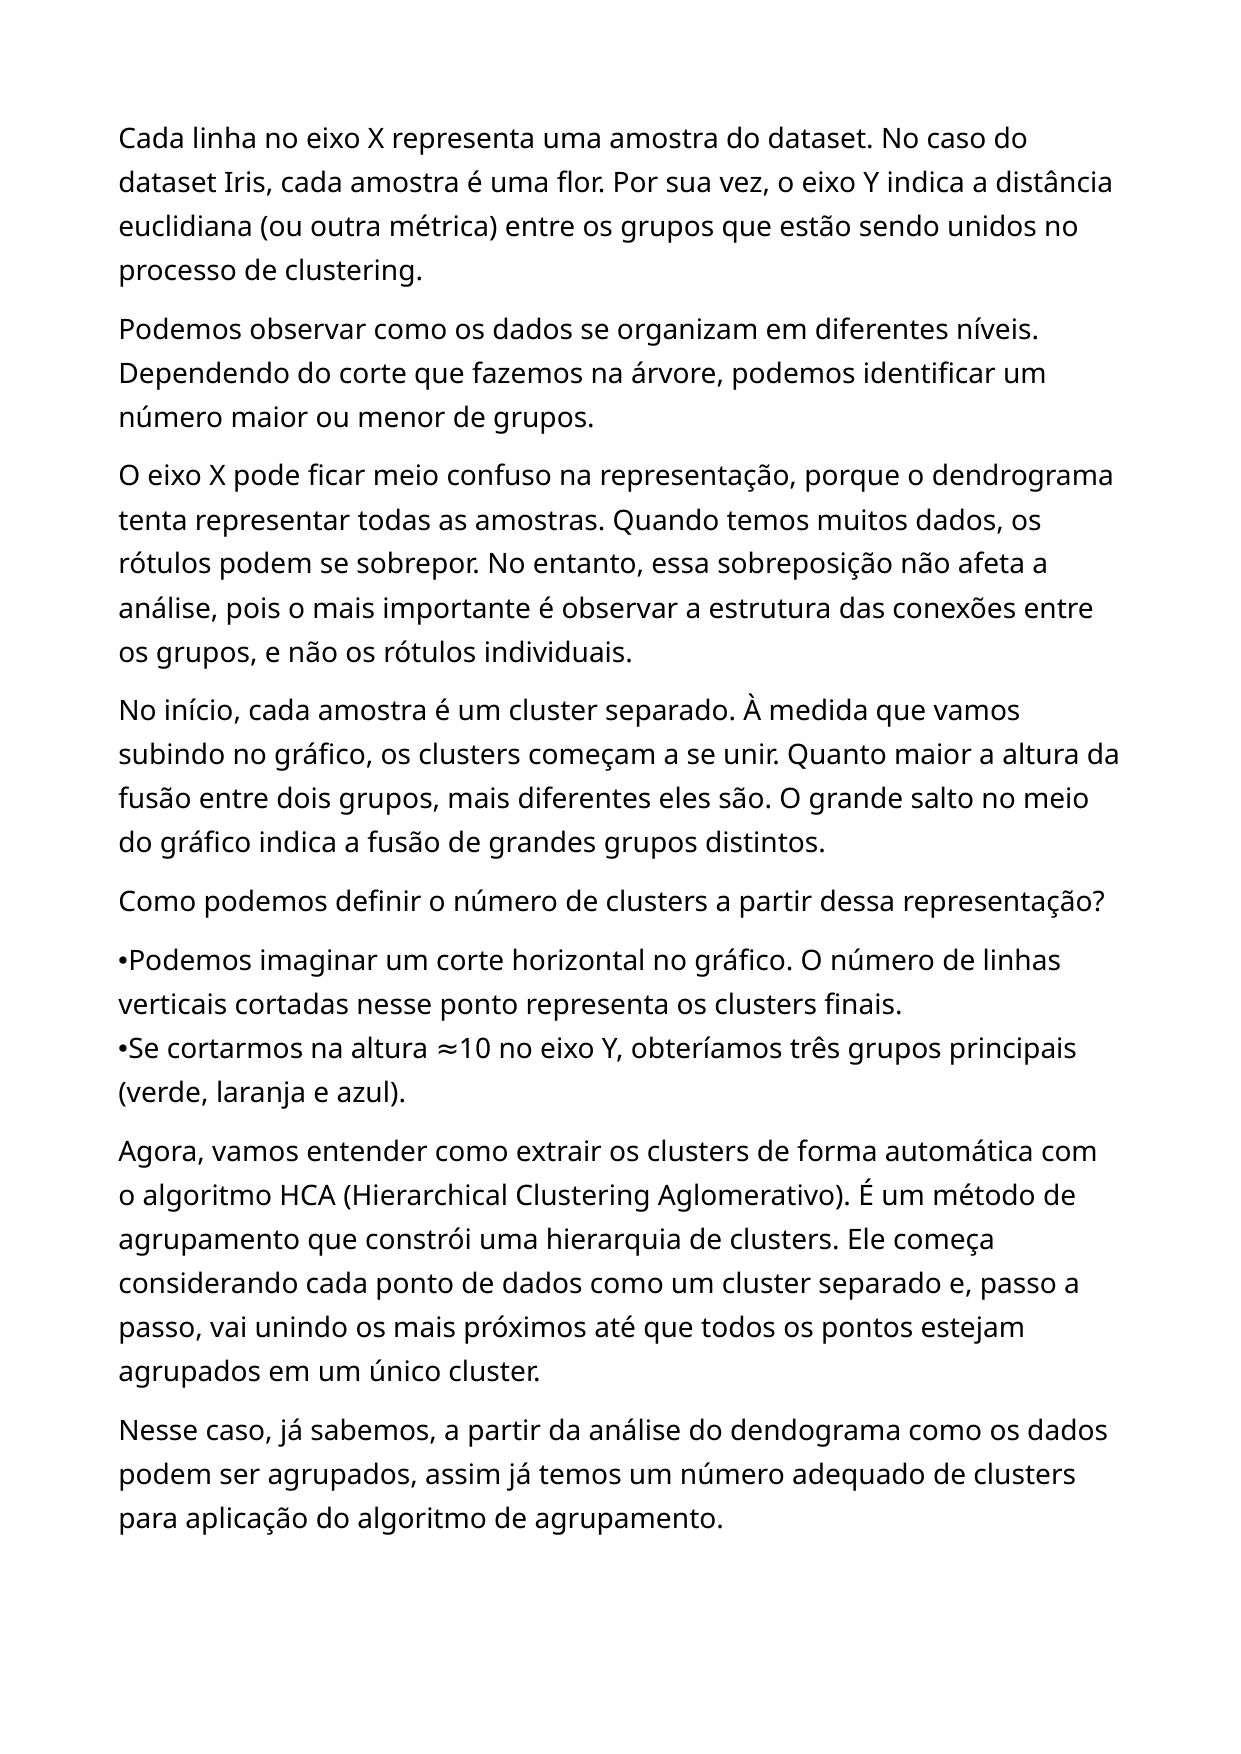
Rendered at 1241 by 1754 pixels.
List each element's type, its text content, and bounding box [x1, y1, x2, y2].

text Podemos observar como os dados se organizam em diferentes níveis. Dependendo do corte que fazemos na árvore, podemos identificar um número maior ou menor de grupos. [118, 309, 1122, 435]
list Se cortarmos na altura ≈10 no eixo Y, obteríamos três grupos principais (verde, laranja e azul). [118, 1028, 1122, 1111]
text Cada linha no eixo X representa uma amostra do dataset. No caso do dataset Iris, cada amostra é uma flor. Por sua vez, o eixo Y indica a distância euclidiana (ou outra métrica) entre os grupos que estão sendo unidos no processo de clustering. [118, 118, 1122, 289]
text No início, cada amostra é um cluster separado. À medida que vamos subindo no gráfico, os clusters começam a se unir. Quanto maior a altura da fusão entre dois grupos, mais diferentes eles são. O grande salto no meio do gráfico indica a fusão de grandes grupos distintos. [118, 691, 1122, 861]
text Como podemos definir o número de clusters a partir dessa representação? [118, 881, 1122, 920]
text Nesse caso, já sabemos, a partir da análise do dendograma como os dados podem ser agrupados, assim já temos um número adequado de clusters para aplicação do algoritmo de agrupamento. [118, 1410, 1122, 1536]
text Agora, vamos entender como extrair os clusters de forma automática com o algoritmo HCA (Hierarchical Clustering Aglomerativo). É um método de agrupamento que constrói uma hierarquia de clusters. Ele começa considerando cada ponto de dados como um cluster separado e, passo a passo, vai unindo os mais próximos até que todos os pontos estejam agrupados em um único cluster. [118, 1131, 1122, 1389]
text O eixo X pode ficar meio confuso na representação, porque o dendrograma tenta representar todas as amostras. Quando temos muitos dados, os rótulos podem se sobrepor. No entanto, essa sobreposição não afeta a análise, pois o mais importante é observar a estrutura das conexões entre os grupos, e não os rótulos individuais. [118, 456, 1122, 670]
list Podemos imaginar um corte horizontal no gráfico. O número de linhas verticais cortadas nesse ponto representa os clusters finais. [118, 940, 1122, 1022]
